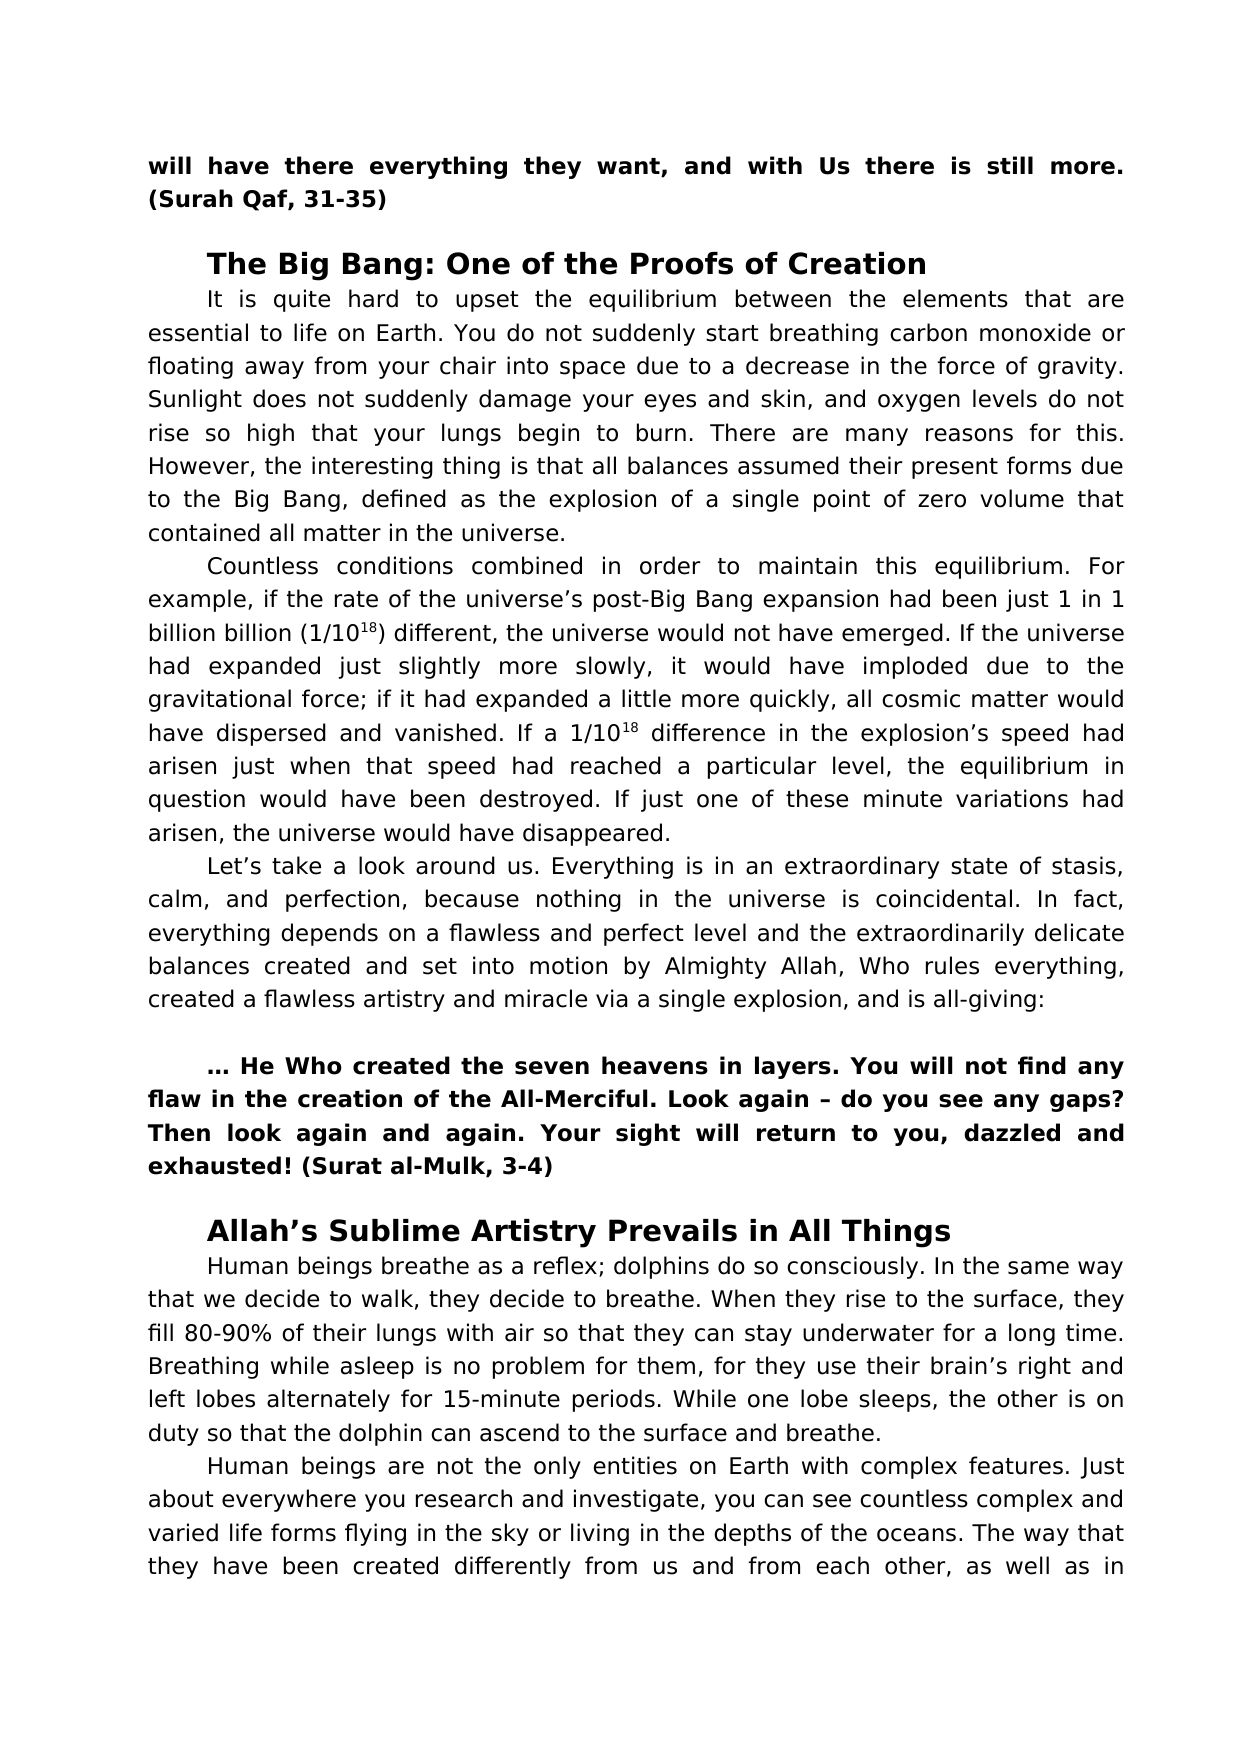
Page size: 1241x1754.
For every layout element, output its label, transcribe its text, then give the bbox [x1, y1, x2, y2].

text Human beings are not the only entities on Earth with complex features. Just about everywhere you research and investigate, you can see countless complex and varied life forms flying in the sky or living in the depths of the oceans. The way that they have been created differently from us and from each other, as well as in [148, 1448, 1126, 1581]
text … He Who created the seven heavens in layers. You will not find any flaw in the creation of the All-Merciful. Look again – do you see any gaps? Then look again and again. Your sight will return to you, dazzled and exhausted! (Surat al-Mulk, 3-4) [148, 1048, 1126, 1181]
text Human beings breathe as a reflex; dolphins do so consciously. In the same way that we decide to walk, they decide to breathe. When they rise to the surface, they fill 80-90% of their lungs with air so that they can stay underwater for a long time. Breathing while asleep is no problem for them, for they use their brain’s right and left lobes alternately for 15-minute periods. While one lobe sleeps, the other is on duty so that the dolphin can ascend to the surface and breathe. [148, 1248, 1126, 1448]
text Let’s take a look around us. Everything is in an extraordinary state of stasis, calm, and perfection, because nothing in the universe is coincidental. In fact, everything depends on a flawless and perfect level and the extraordinarily delicate balances created and set into motion by Almighty Allah, Who rules everything, created a flawless artistry and miracle via a single explosion, and is all-giving: [148, 848, 1126, 1014]
text The Big Bang: One of the Proofs of Creation [148, 248, 1126, 281]
text It is quite hard to upset the equilibrium between the elements that are essential to life on Earth. You do not suddenly start breathing carbon monoxide or floating away from your chair into space due to a decrease in the force of gravity. Sunlight does not suddenly damage your eyes and skin, and oxygen levels do not rise so high that your lungs begin to burn. There are many reasons for this. However, the interesting thing is that all balances assumed their present forms due to the Big Bang, defined as the explosion of a single point of zero volume that contained all matter in the universe. [148, 281, 1126, 548]
text will have there everything they want, and with Us there is still more. (Surah Qaf, 31-35) [148, 148, 1126, 214]
text Allah’s Sublime Artistry Prevails in All Things [148, 1214, 1126, 1248]
text Countless conditions combined in order to maintain this equilibrium. For example, if the rate of the universe’s post-Big Bang expansion had been just 1 in 1 billion billion (1/1018) different, the universe would not have emerged. If the universe had expanded just slightly more slowly, it would have imploded due to the gravitational force; if it had expanded a little more quickly, all cosmic matter would have dispersed and vanished. If a 1/1018 difference in the explosion’s speed had arisen just when that speed had reached a particular level, the equilibrium in question would have been destroyed. If just one of these minute variations had arisen, the universe would have disappeared. [148, 548, 1126, 848]
